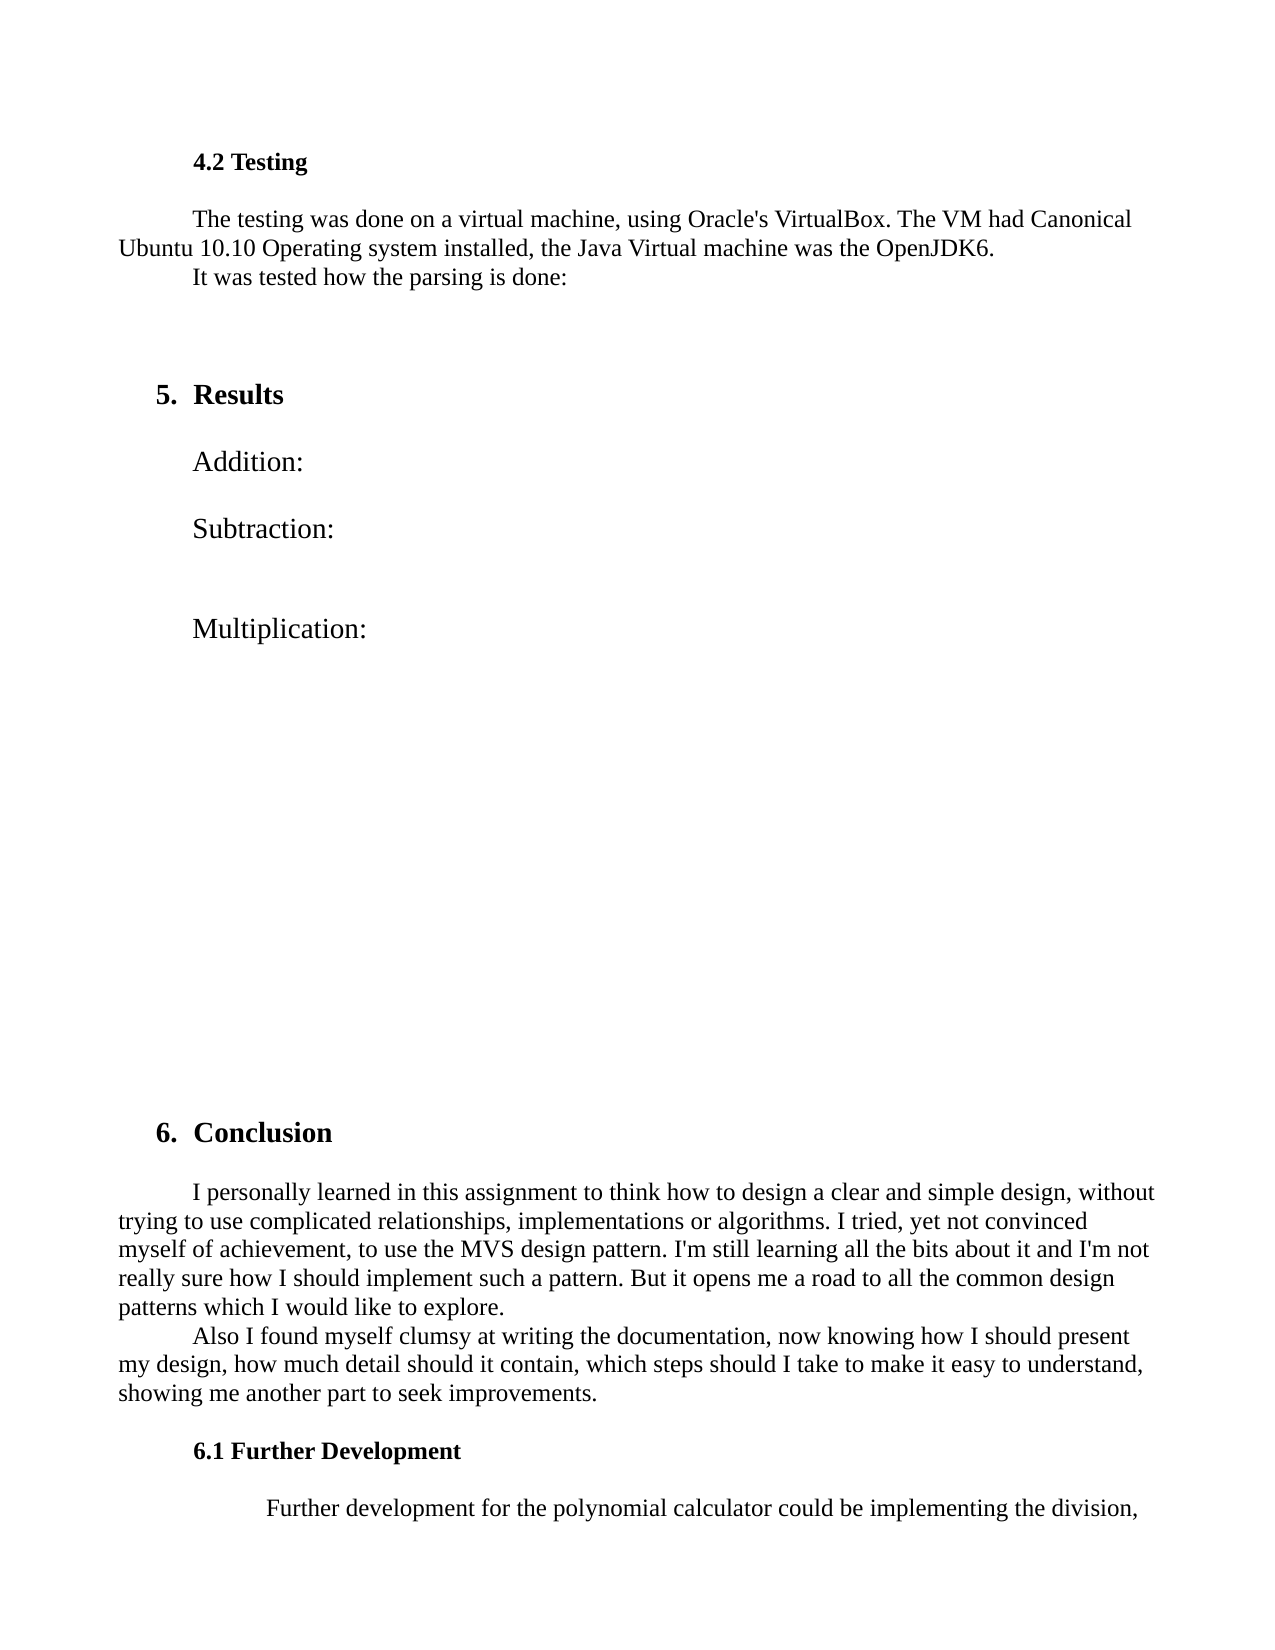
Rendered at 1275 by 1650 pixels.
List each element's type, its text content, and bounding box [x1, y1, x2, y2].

text Further development for the polynomial calculator could be implementing the division, [118, 1493, 1157, 1522]
text Addition: [118, 444, 1157, 477]
list Testing [193, 147, 1157, 176]
text I personally learned in this assignment to think how to design a clear and simple design, without trying to use complicated relationships, implementations or algorithms. I tried, yet not convinced myself of achievement, to use the MVS design pattern. I'm still learning all the bits about it and I'm not really sure how I should implement such a pattern. But it opens me a road to all the common design patterns which I would like to explore. [118, 1177, 1157, 1321]
text Also I found myself clumsy at writing the documentation, now knowing how I should present my design, how much detail should it contain, which steps should I take to make it easy to understand, showing me another part to seek improvements. [118, 1321, 1157, 1407]
text Subtraction: [118, 511, 1157, 544]
list Conclusion [156, 1115, 1157, 1148]
text It was tested how the parsing is done: [118, 262, 1157, 291]
list Results [156, 377, 1157, 410]
list 6.1 Further Development [156, 1436, 1157, 1464]
text The testing was done on a virtual machine, using Oracle's VirtualBox. The VM had Canonical Ubuntu 10.10 Operating system installed, the Java Virtual machine was the OpenJDK6. [118, 204, 1157, 262]
text Multiplication: [118, 612, 1157, 645]
